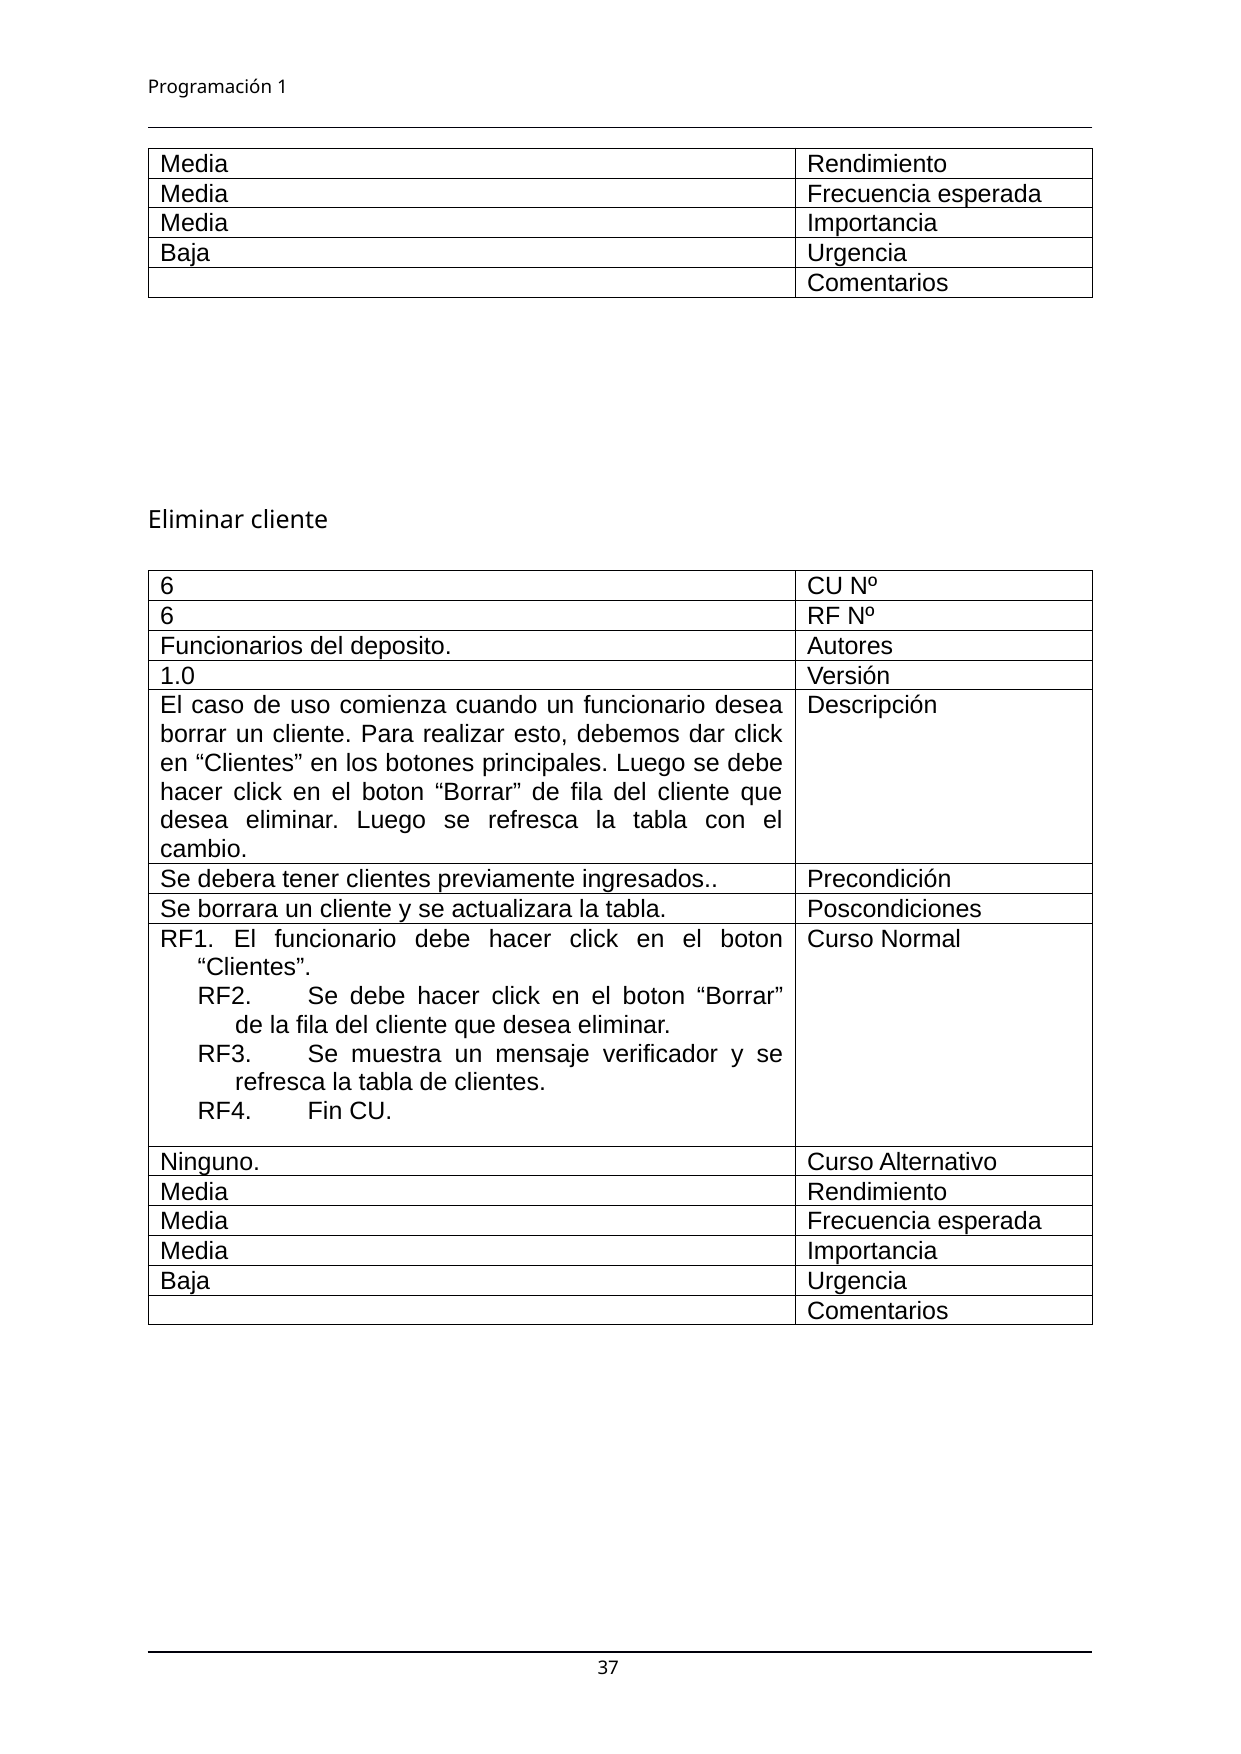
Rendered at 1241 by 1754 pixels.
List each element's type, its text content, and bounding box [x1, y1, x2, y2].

table_cell Rendimiento [796, 1176, 1092, 1205]
table_cell Frecuencia esperada [796, 1206, 1092, 1235]
table_cell 1.0 [149, 661, 795, 689]
table_cell Media [149, 1176, 795, 1205]
table_cell Comentarios [796, 268, 1092, 297]
table_cell Poscondiciones [796, 894, 1092, 922]
table_cell Se debera tener clientes previamente ingresados.. [149, 864, 795, 893]
table_cell [149, 1296, 795, 1324]
table_cell Importancia [796, 208, 1092, 237]
table_cell El caso de uso comienza cuando un funcionario desea borrar un cliente. Para realizar esto, debemos dar click en “Clientes” en los botones principales. Luego se debe hacer click en el boton “Borrar” de fila del cliente que desea eliminar. Luego se refresca la tabla con el cambio. [149, 690, 795, 863]
table_cell Media [149, 149, 795, 177]
table_header CU Nº [796, 571, 1092, 600]
table_cell [149, 268, 795, 297]
table_cell Baja [149, 1266, 795, 1294]
table_cell Autores [796, 631, 1092, 659]
table_cell Media [149, 208, 795, 237]
table_cell Curso Normal [796, 924, 1092, 1146]
table_cell Baja [149, 238, 795, 267]
table_cell Urgencia [796, 1266, 1092, 1294]
table_cell RF Nº [796, 601, 1092, 630]
table_cell Media [149, 1236, 795, 1265]
table_cell Precondición [796, 864, 1092, 893]
table_cell Media [149, 1206, 795, 1235]
table_cell El funcionario debe hacer click en el boton “Clientes”. Se debe hacer click en el boton “Borrar” de la fila del cliente que desea eliminar. Se muestra un mensaje verificador y se refresca la tabla de clientes. Fin CU. [149, 924, 795, 1146]
table_cell Importancia [796, 1236, 1092, 1265]
table_cell Descripción [796, 690, 1092, 863]
text Eliminar cliente [148, 502, 1092, 536]
table_cell 6 [149, 601, 795, 630]
table_cell Curso Alternativo [796, 1147, 1092, 1175]
table_cell Se borrara un cliente y se actualizara la tabla. [149, 894, 795, 922]
table_cell Ninguno. [149, 1147, 795, 1175]
table_cell Comentarios [796, 1296, 1092, 1324]
table_cell Media [149, 179, 795, 207]
table_cell Versión [796, 661, 1092, 689]
table_cell Frecuencia esperada [796, 179, 1092, 207]
table_cell Funcionarios del deposito. [149, 631, 795, 659]
table_header 6 [149, 571, 795, 600]
table_cell Urgencia [796, 238, 1092, 267]
table_cell Rendimiento [796, 149, 1092, 177]
